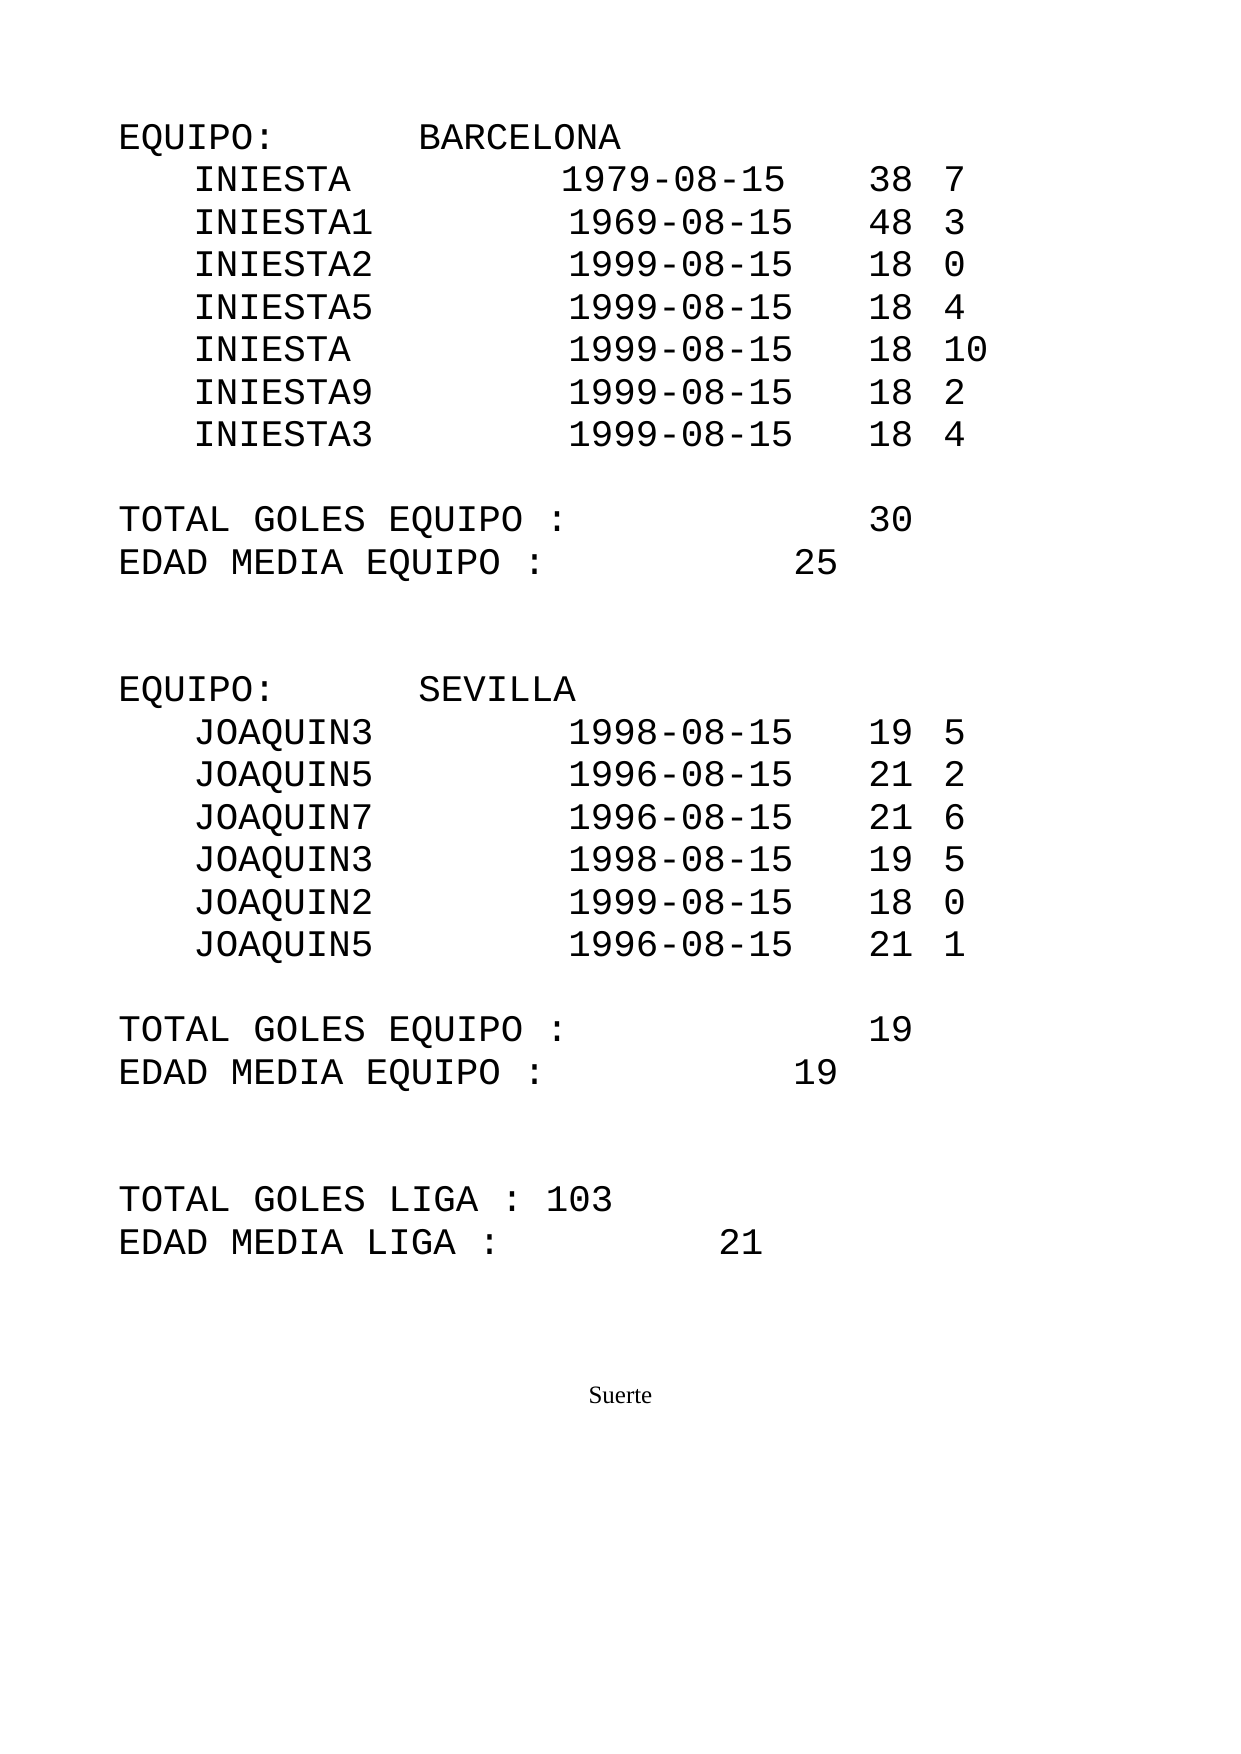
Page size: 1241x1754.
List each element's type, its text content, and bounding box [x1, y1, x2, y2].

text INIESTA 1999-08-15 18 10 [118, 331, 1122, 373]
text INIESTA1 1969-08-15 48 3 [118, 203, 1122, 246]
text JOAQUIN5 1996-08-15 21 2 [118, 756, 1122, 798]
text JOAQUIN7 1996-08-15 21 6 [118, 798, 1122, 841]
text EDAD MEDIA LIGA : 21 [118, 1223, 1122, 1266]
text INIESTA3 1999-08-15 18 4 [118, 416, 1122, 458]
text INIESTA9 1999-08-15 18 2 [118, 373, 1122, 416]
text TOTAL GOLES EQUIPO : 19 [118, 1011, 1122, 1053]
text INIESTA5 1999-08-15 18 4 [118, 288, 1122, 331]
text EQUIPO: BARCELONA [118, 118, 1122, 161]
text INIESTA2 1999-08-15 18 0 [118, 246, 1122, 288]
text JOAQUIN2 1999-08-15 18 0 [118, 883, 1122, 926]
text EDAD MEDIA EQUIPO : 19 [118, 1053, 1122, 1096]
text EDAD MEDIA EQUIPO : 25 [118, 543, 1122, 586]
text EQUIPO: SEVILLA [118, 671, 1122, 713]
text INIESTA 1979-08-15 38 7 [118, 161, 1122, 203]
text Suerte [118, 1381, 1122, 1409]
text JOAQUIN5 1996-08-15 21 1 [118, 926, 1122, 968]
text JOAQUIN3 1998-08-15 19 5 [118, 841, 1122, 883]
text TOTAL GOLES LIGA : 103 [118, 1181, 1122, 1223]
text JOAQUIN3 1998-08-15 19 5 [118, 713, 1122, 756]
text TOTAL GOLES EQUIPO : 30 [118, 501, 1122, 543]
